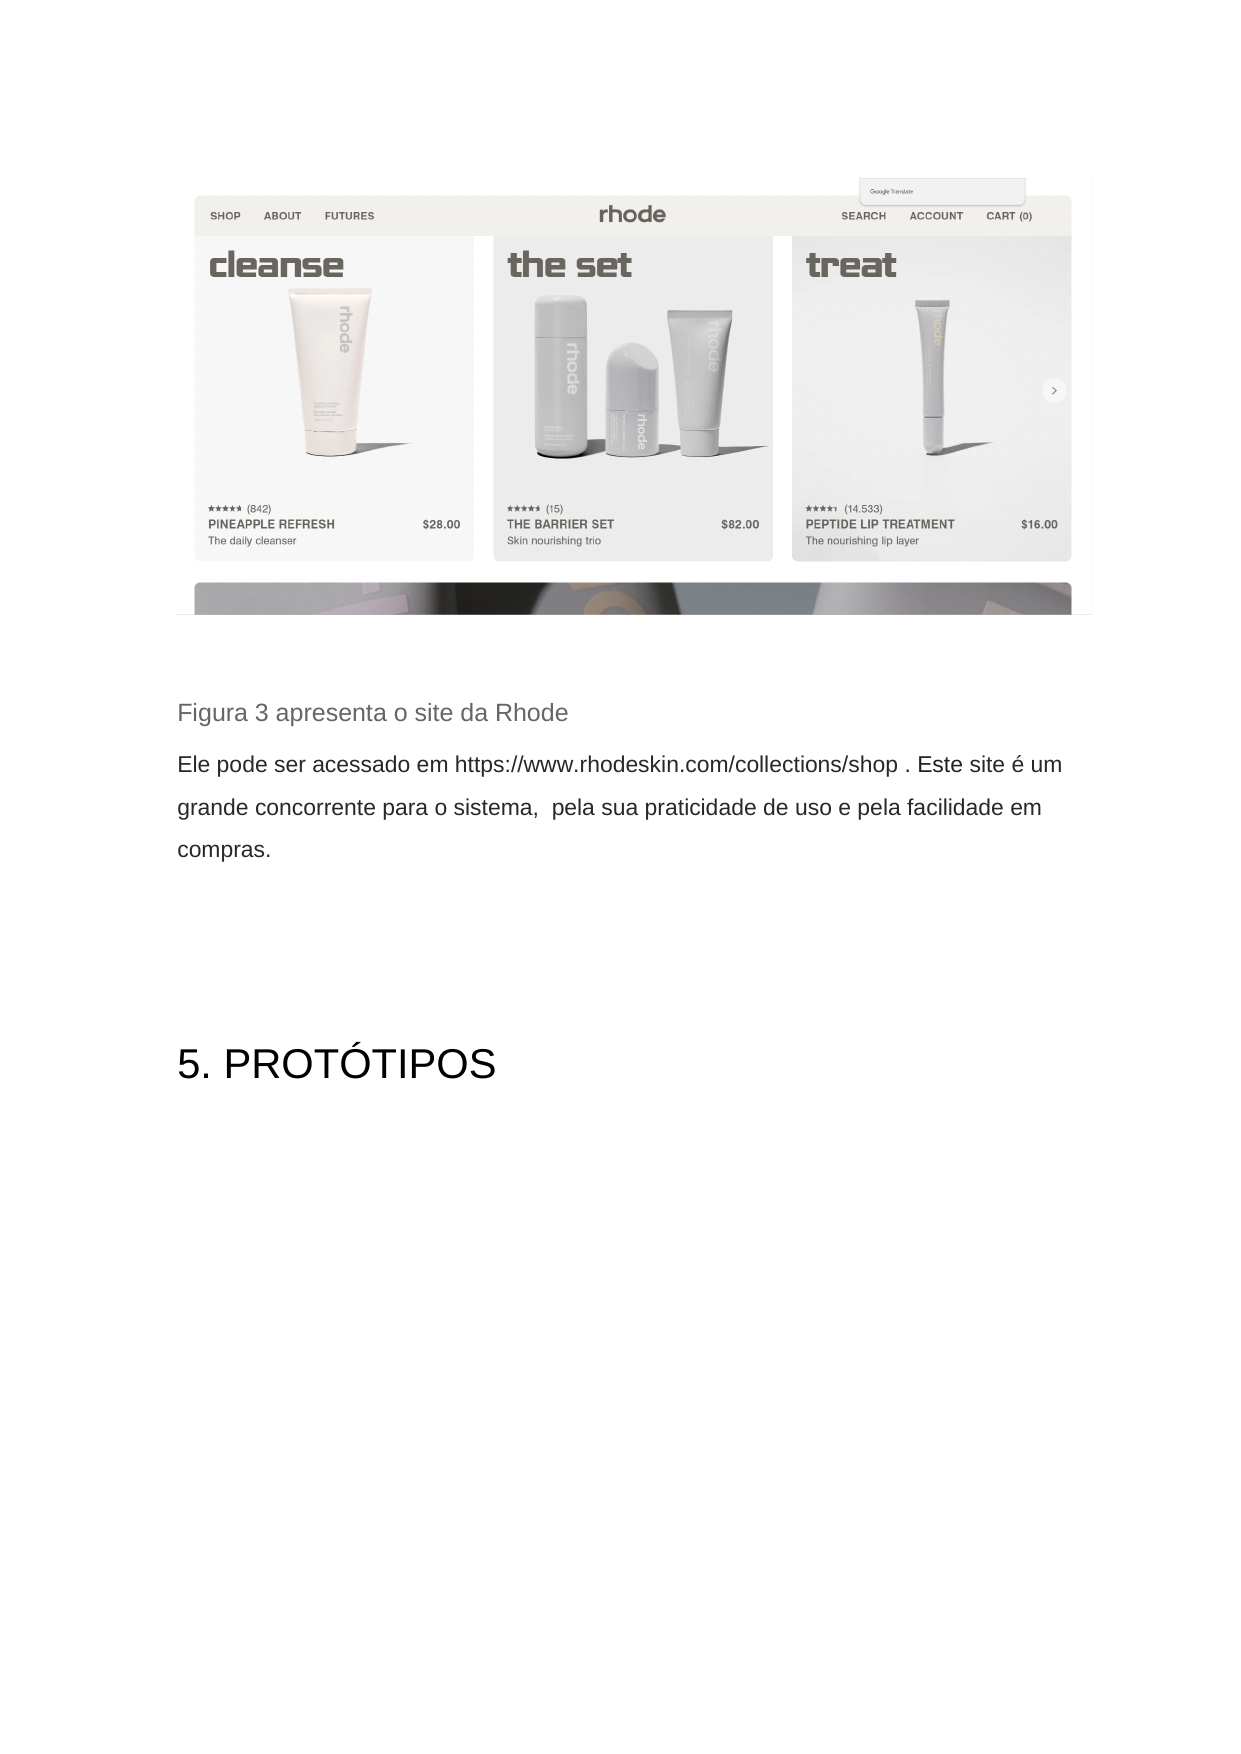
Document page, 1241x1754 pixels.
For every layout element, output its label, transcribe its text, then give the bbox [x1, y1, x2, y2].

text Ele pode ser acessado em https://www.rhodeskin.com/collections/shop . Este site é um grande concorrente para o sistema, pela sua praticidade de uso e pela facilidade em compras. [177, 751, 1093, 862]
subtitle Figura 3 apresenta o site da Rhode [177, 697, 1093, 726]
subtitle 5. PROTÓTIPOS [177, 1040, 1093, 1088]
picture [177, 177, 1093, 615]
